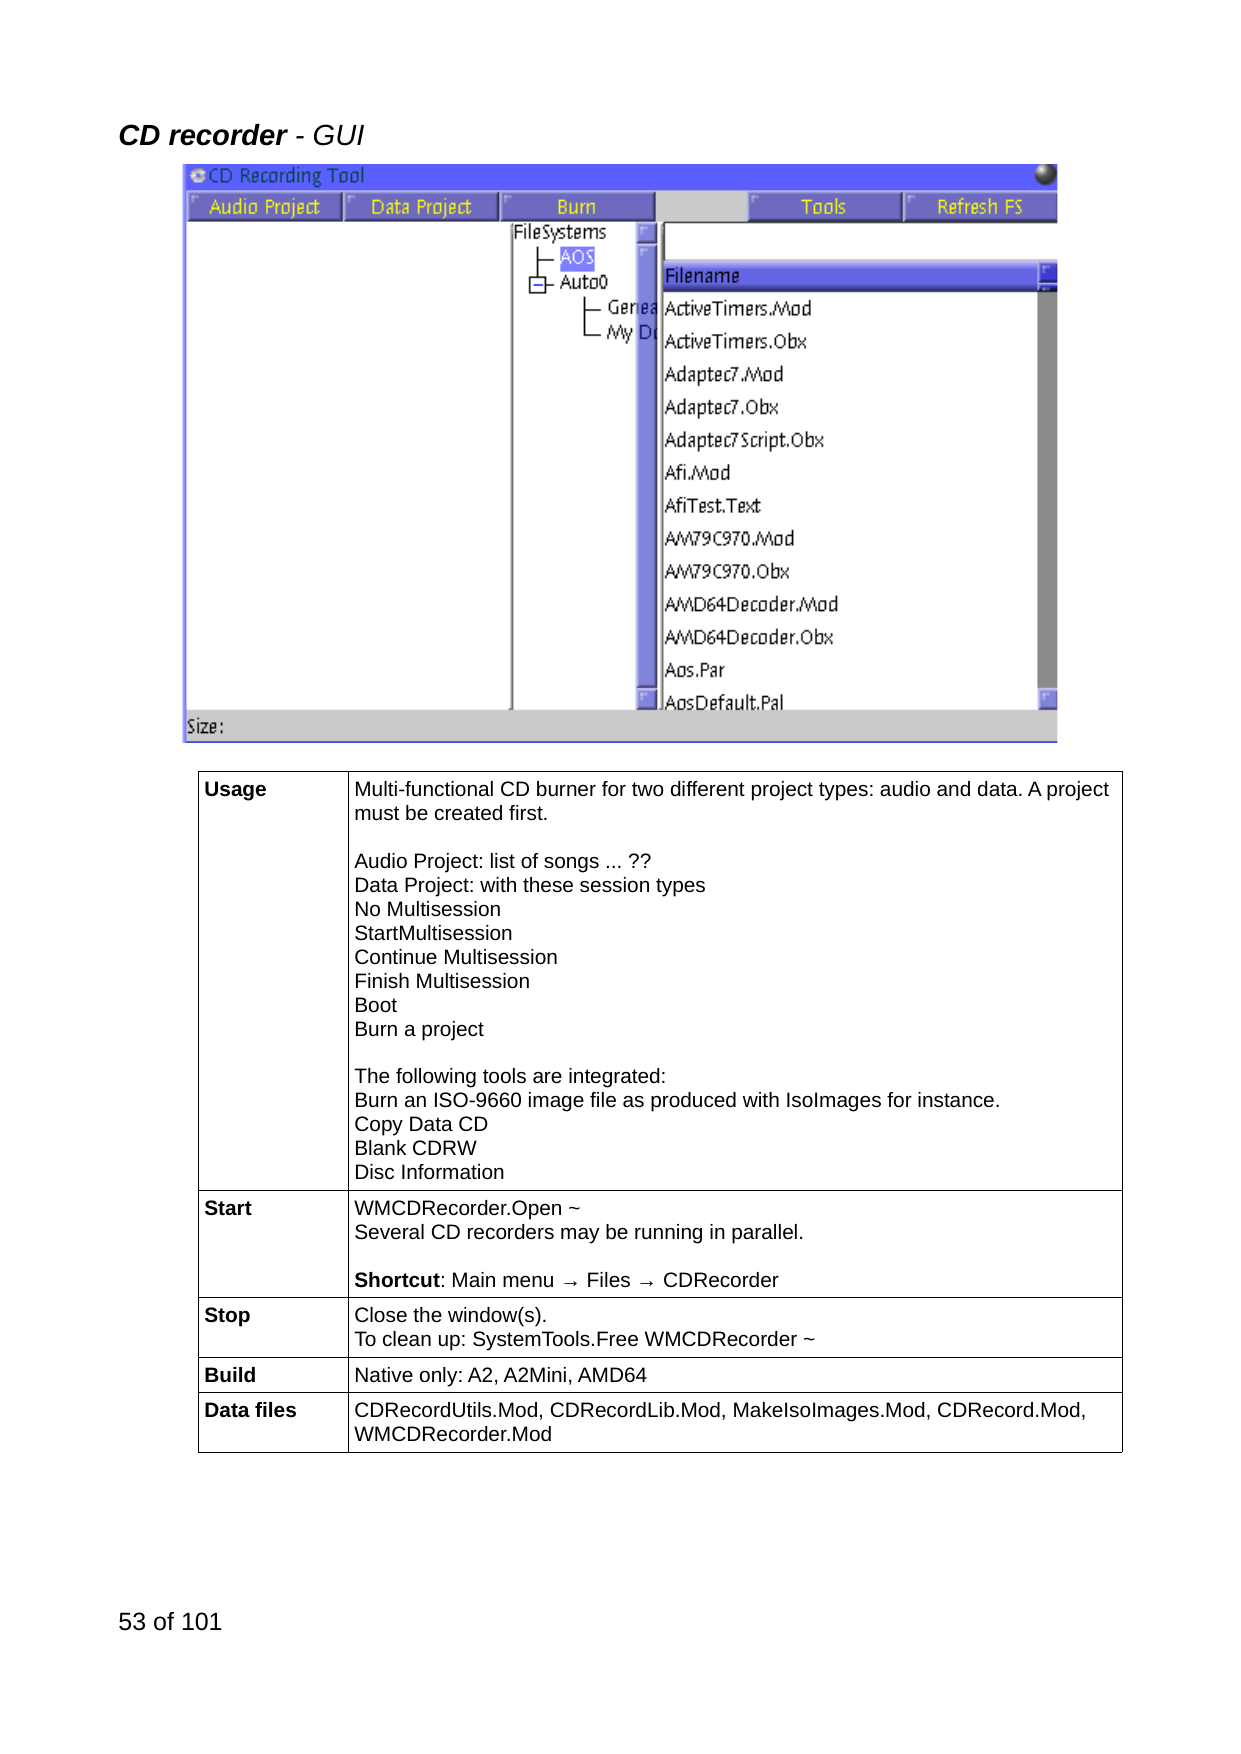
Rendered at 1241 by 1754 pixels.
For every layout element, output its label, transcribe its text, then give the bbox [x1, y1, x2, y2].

table_cell Data files [199, 1393, 348, 1452]
subtitle CD recorder - GUI [118, 118, 1122, 152]
picture [182, 164, 1058, 743]
table_cell Native only: A2, A2Mini, AMD64 [349, 1358, 1122, 1392]
table_cell Stop [199, 1298, 348, 1357]
table_cell Build [199, 1358, 348, 1392]
table_header Multi-functional CD burner for two different project types: audio and data. A project must be created first. Audio Project: list of songs ... ?? Data Project: with these session types No Multisession StartMultisession Continue Multisession Finish Multisession Boot Burn a project The following tools are integrated: Burn an ISO-9660 image file as produced with IsoImages for instance. Copy Data CD Blank CDRW Disc Information [349, 772, 1122, 1190]
table_cell CDRecordUtils.Mod, CDRecordLib.Mod, MakeIsoImages.Mod, CDRecord.Mod, WMCDRecorder.Mod [349, 1393, 1122, 1452]
table_cell WMCDRecorder.Open ~ Several CD recorders may be running in parallel. Shortcut: Main menu → Files → CDRecorder [349, 1191, 1122, 1297]
table_header Usage [199, 772, 348, 1190]
table_cell Close the window(s). To clean up: SystemTools.Free WMCDRecorder ~ [349, 1298, 1122, 1357]
table_cell Start [199, 1191, 348, 1297]
